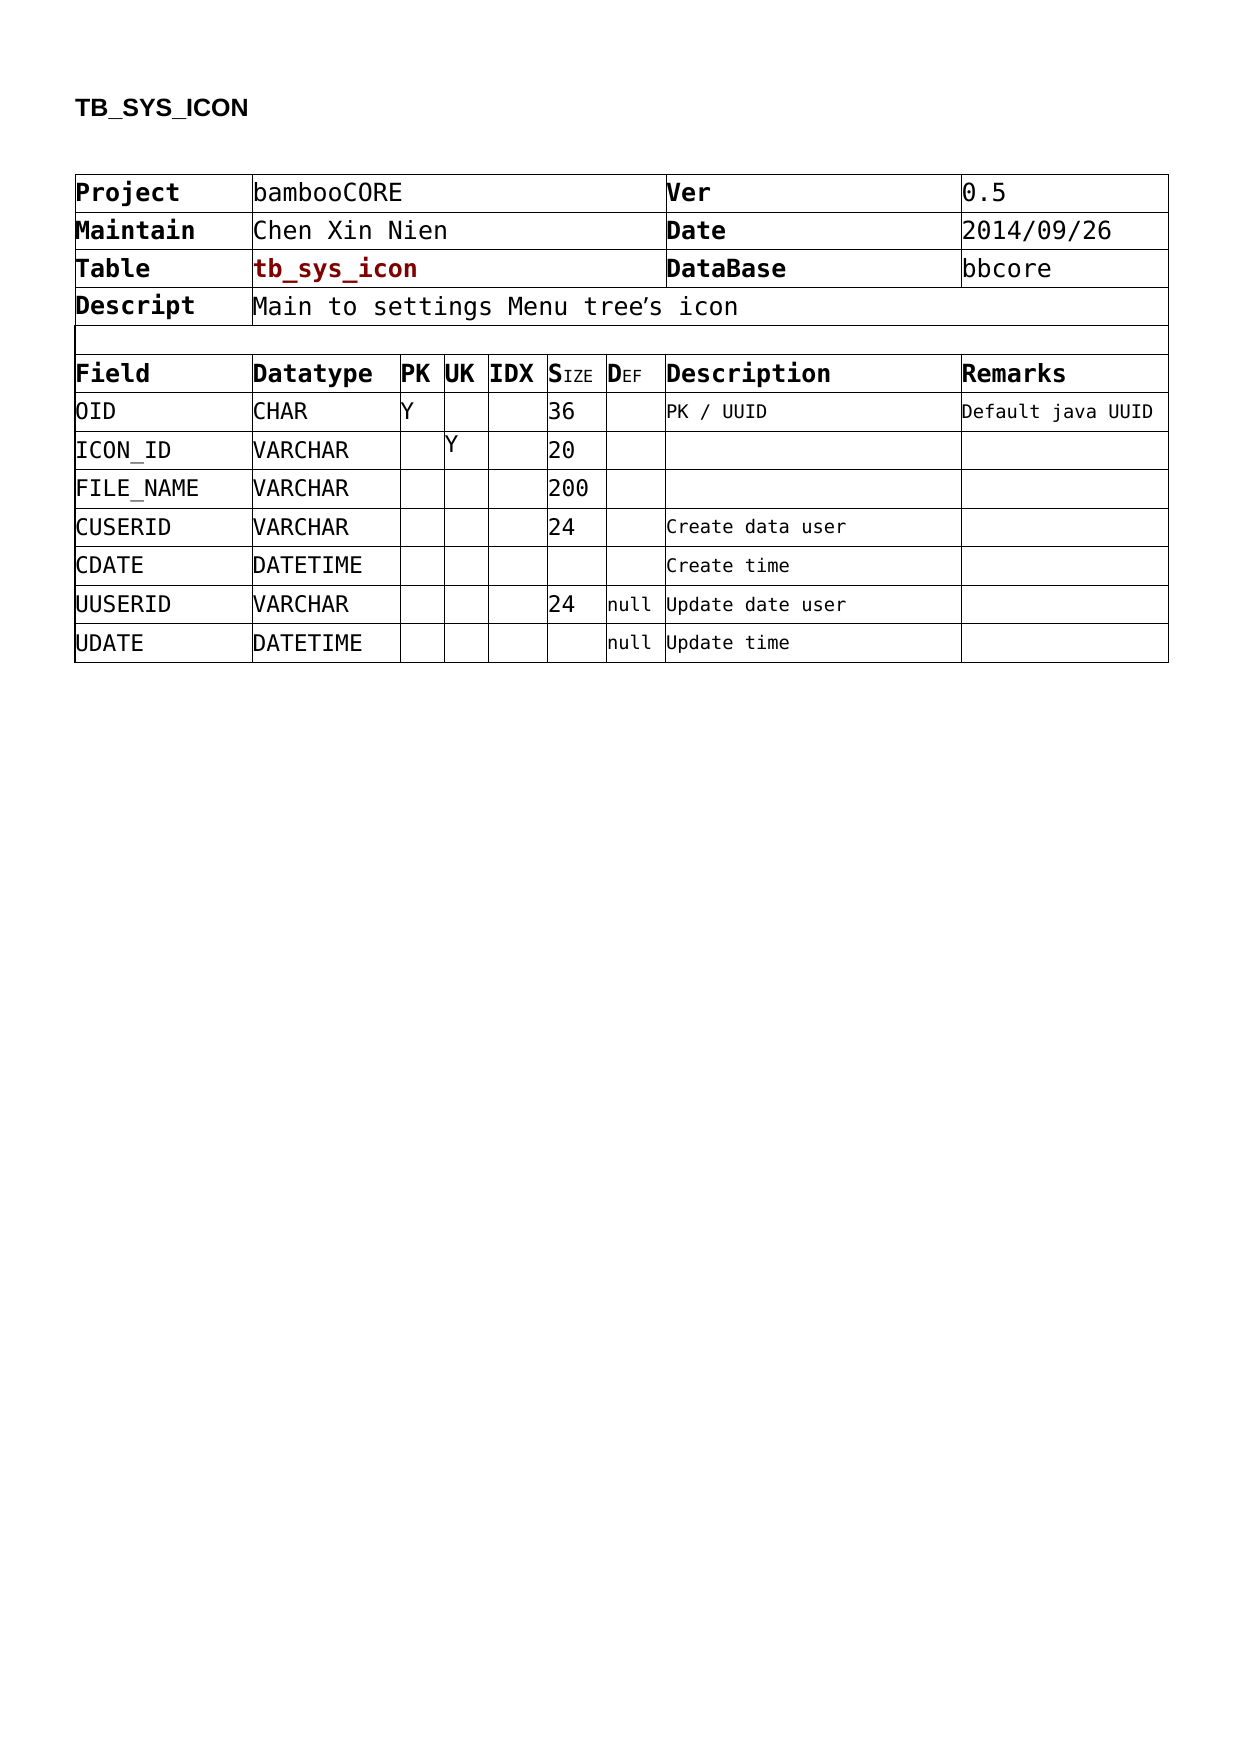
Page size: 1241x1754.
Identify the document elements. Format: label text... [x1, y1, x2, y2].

table_cell [401, 624, 444, 662]
table_cell PK [401, 355, 444, 392]
table_cell [401, 470, 444, 508]
table_cell 36 [548, 393, 606, 431]
table_cell SIZE [548, 355, 606, 392]
table_cell [962, 470, 1168, 508]
table_cell [666, 470, 961, 508]
table_cell Default java UUID [962, 393, 1168, 431]
table_cell Y [401, 393, 444, 431]
table_cell ICON_ID [76, 432, 252, 469]
table_cell [445, 509, 488, 546]
table_cell 24 [548, 509, 606, 546]
table_cell VARCHAR [253, 586, 400, 623]
table_header 0.5 [962, 175, 1168, 212]
table_cell 24 [548, 586, 606, 623]
table_cell 2014/09/26 [962, 213, 1168, 249]
table_cell UDATE [76, 624, 252, 662]
table_cell [489, 509, 547, 546]
table_cell [1169, 392, 1181, 431]
table_cell PK / UUID [666, 393, 961, 431]
table_cell Datatype [253, 355, 400, 392]
table_cell [445, 393, 488, 431]
table_cell [445, 547, 488, 585]
table_cell Y [445, 432, 488, 469]
table_cell [962, 624, 1168, 662]
table_cell UK [445, 355, 488, 392]
table_header [1175, 174, 1181, 212]
table_cell bbcore [962, 250, 1168, 287]
table_cell null [607, 624, 665, 662]
table_cell DATETIME [253, 547, 400, 585]
table_cell DataBase [667, 250, 961, 287]
table_cell [1169, 325, 1181, 353]
table_cell [489, 393, 547, 431]
table_cell [401, 432, 444, 469]
table_cell [1175, 287, 1181, 325]
table_cell [489, 432, 547, 469]
table_cell DATETIME [253, 624, 400, 662]
table_cell OID [76, 393, 252, 431]
table_cell [489, 624, 547, 662]
table_cell [962, 586, 1168, 623]
table_cell [607, 470, 665, 508]
table_cell null [607, 586, 665, 623]
table_cell [607, 393, 665, 431]
table_cell [607, 547, 665, 585]
table_cell [1175, 212, 1181, 249]
table_cell [1169, 585, 1181, 623]
table_cell [1169, 508, 1181, 546]
table_cell [401, 586, 444, 623]
table_cell [962, 432, 1168, 469]
table_cell [401, 509, 444, 546]
table_cell [607, 509, 665, 546]
table_cell 20 [548, 432, 606, 469]
table_cell [607, 432, 665, 469]
table_cell [489, 470, 547, 508]
table_cell 200 [548, 470, 606, 508]
table_cell [548, 547, 606, 585]
table_cell [962, 509, 1168, 546]
table_cell Description [666, 355, 961, 392]
table_cell FILE_NAME [76, 470, 252, 508]
table_cell [1169, 431, 1181, 469]
table_cell Create data user [666, 509, 961, 546]
table_cell Date [667, 213, 961, 249]
table_cell CUSERID [76, 509, 252, 546]
table_cell Remarks [962, 355, 1168, 392]
table_cell [1169, 469, 1181, 508]
table_header Ver [667, 175, 961, 212]
table_cell Update date user [666, 586, 961, 623]
table_cell CDATE [76, 547, 252, 585]
table_cell Table [76, 250, 252, 287]
table_cell [666, 432, 961, 469]
table_cell Create time [666, 547, 961, 585]
table_cell [445, 470, 488, 508]
table_cell Main to settings Menu tree’s icon [253, 288, 1168, 325]
table_header bambooCORE [253, 175, 666, 212]
table_cell [76, 326, 1168, 353]
table_cell [489, 547, 547, 585]
table_cell IDX [489, 355, 547, 392]
table_header Project [76, 175, 252, 212]
table_cell VARCHAR [253, 432, 400, 469]
table_cell [1169, 354, 1181, 392]
table_cell DEF [607, 355, 665, 392]
table_cell UUSERID [76, 586, 252, 623]
table_cell [445, 586, 488, 623]
table_cell Field [76, 355, 252, 392]
table_cell Chen Xin Nien [253, 213, 666, 249]
table_cell Maintain [76, 213, 252, 249]
table_cell Update time [666, 624, 961, 662]
table_cell [1169, 623, 1181, 662]
subtitle TB_SYS_ICON [75, 89, 1165, 127]
table_cell [1175, 249, 1181, 287]
table_cell [401, 547, 444, 585]
table_cell Descript [76, 288, 252, 325]
table_cell [445, 624, 488, 662]
table_cell CHAR [253, 393, 400, 431]
table_cell VARCHAR [253, 509, 400, 546]
table_cell tb_sys_icon [253, 250, 666, 287]
table_cell [548, 624, 606, 662]
table_cell VARCHAR [253, 470, 400, 508]
table_cell [489, 586, 547, 623]
table_cell [1169, 546, 1181, 585]
table_cell [962, 547, 1168, 585]
